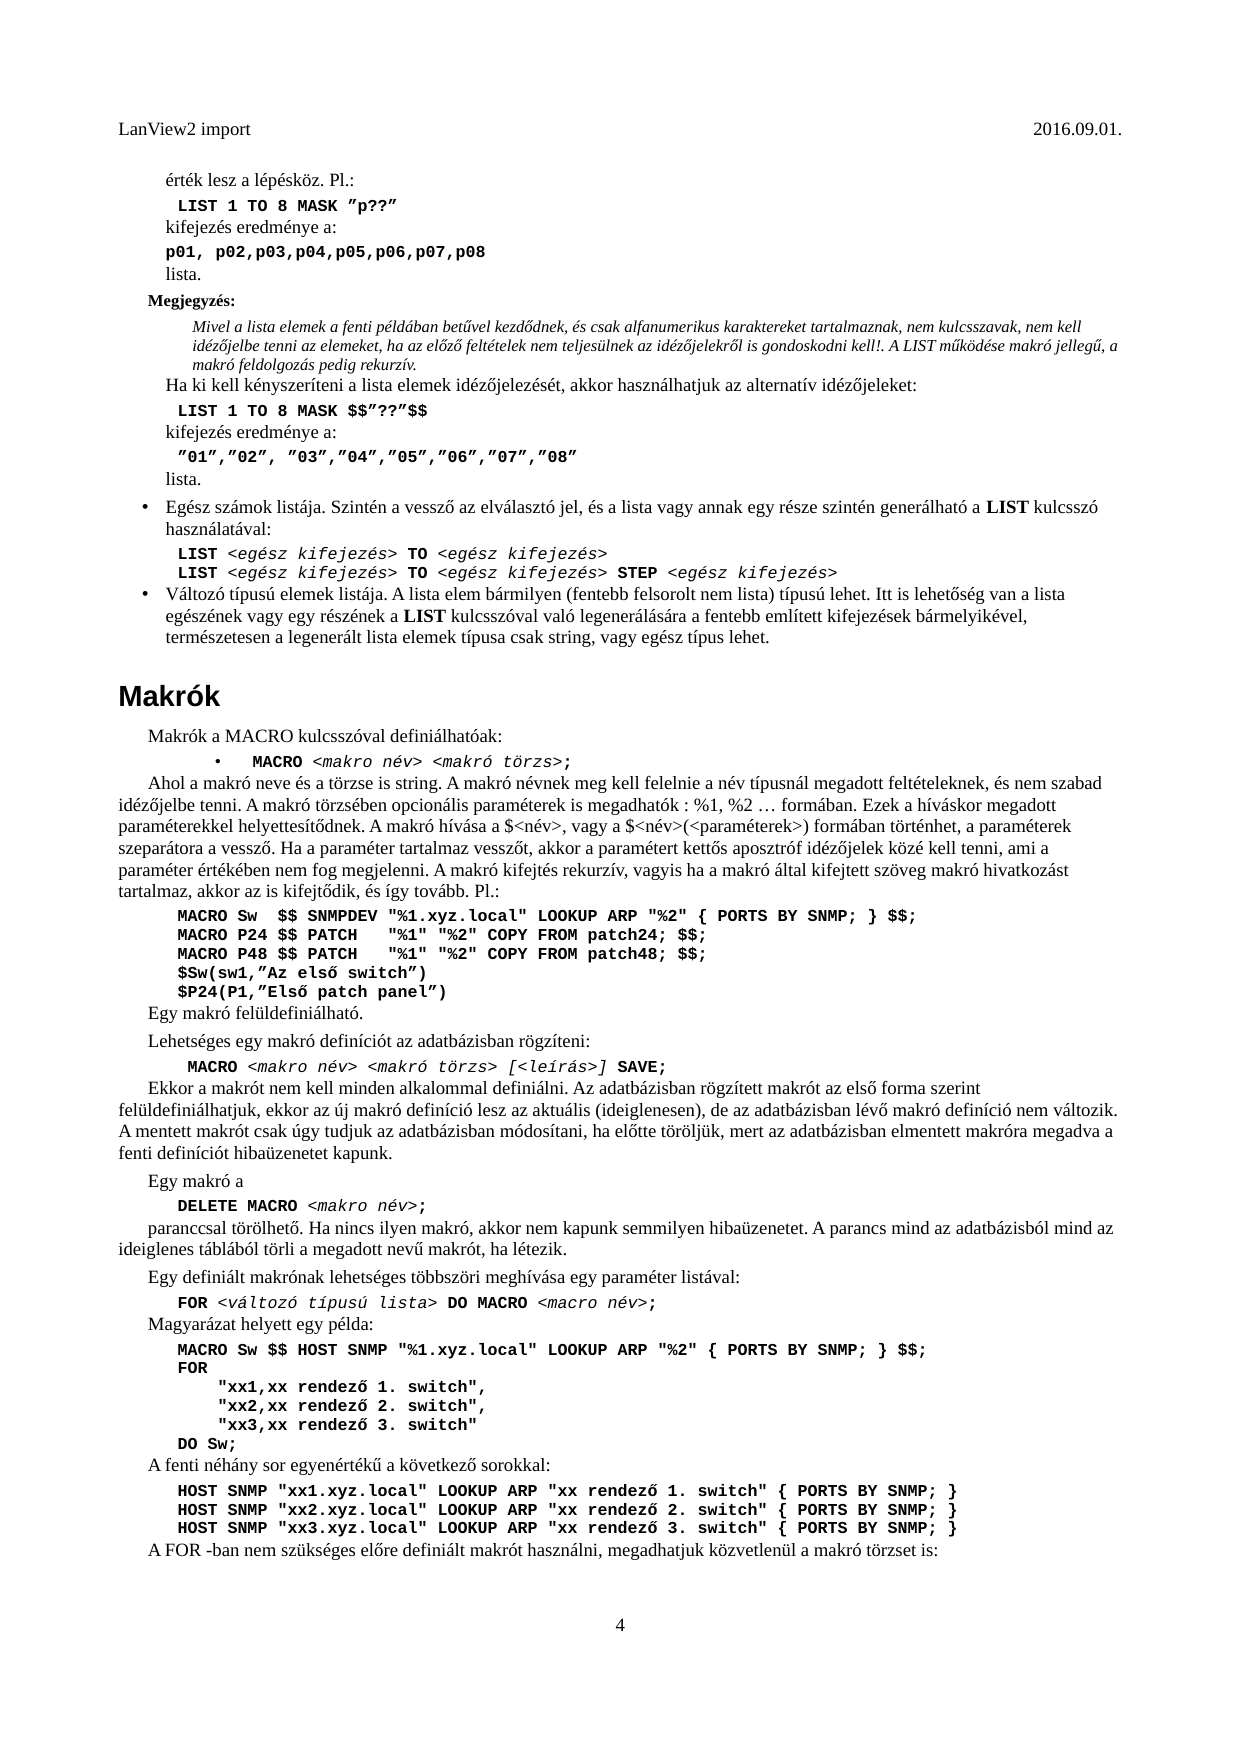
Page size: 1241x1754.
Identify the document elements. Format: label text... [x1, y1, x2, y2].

text Magyarázat helyett egy példa: [118, 1313, 1122, 1335]
text LIST <egész kifejezés> TO <egész kifejezés> STEP <egész kifejezés> [177, 564, 1122, 583]
text ”01”,”02”, ”03”,”04”,”05”,”06”,”07”,”08” [177, 449, 1122, 468]
list érték lesz a lépésköz. Pl.: [142, 169, 1122, 191]
list kifejezés eredménye a: [142, 216, 1122, 238]
text Mivel a lista elemek a fenti példában betűvel kezdődnek, és csak alfanumerikus karaktereket tartalmaznak, nem kulcsszavak, nem kell idézőjelbe tenni az elemeket, ha az előző feltételek nem teljesülnek az idézőjelekről is gondoskodni kell!. A LIST működése makró jellegű, a makró feldolgozás pedig rekurzív. [192, 317, 1122, 374]
text Ahol a makró neve és a törzse is string. A makró névnek meg kell felelnie a név típusnál megadott feltételeknek, és nem szabad idézőjelbe tenni. A makró törzsében opcionális paraméterek is megadhatók : %1, %2 … formában. Ezek a híváskor megadott paraméterekkel helyettesítődnek. A makró hívása a $<név>, vagy a $<név>(<paraméterek>) formában történhet, a paraméterek szeparátora a vessző. Ha a paraméter tartalmaz vesszőt, akkor a paramétert kettős aposztróf idézőjelek közé kell tenni, ami a paraméter értékében nem fog megjelenni. A makró kifejtés rekurzív, vagyis ha a makró által kifejtett szöveg makró hivatkozást tartalmaz, akkor az is kifejtődik, és így tovább. Pl.: [118, 772, 1122, 902]
text kifejezés eredménye a: [165, 421, 1122, 442]
text Ha ki kell kényszeríteni a lista elemek idézőjelezését, akkor használhatjuk az alternatív idézőjeleket: [165, 374, 1122, 396]
text Ekkor a makrót nem kell minden alkalommal definiálni. Az adatbázisban rögzített makrót az első forma szerint felüldefiniálhatjuk, ekkor az új makró definíció lesz az aktuális (ideiglenesen), de az adatbázisban lévő makró definíció nem változik. A mentett makrót csak úgy tudjuk az adatbázisban módosítani, ha előtte töröljük, mert az adatbázisban elmentett makróra megadva a fenti definíciót hibaüzenetet kapunk. [118, 1077, 1122, 1163]
text FOR [177, 1360, 1122, 1379]
text Lehetséges egy makró definíciót az adatbázisban rögzíteni: [118, 1030, 1122, 1052]
text "xx3,xx rendező 3. switch" [177, 1417, 1122, 1436]
text LIST 1 TO 8 MASK ”p??” [177, 197, 1122, 216]
text MACRO Sw $$ HOST SNMP "%1.xyz.local" LOOKUP ARP "%2" { PORTS BY SNMP; } $$; [177, 1341, 1122, 1360]
text $P24(P1,”Első patch panel”) [177, 983, 1122, 1002]
text lista. [165, 468, 1122, 489]
list Egész számok listája. Szintén a vessző az elválasztó jel, és a lista vagy annak egy része szintén generálható a LIST kulcsszó használatával: [142, 496, 1122, 539]
text Egy definiált makrónak lehetséges többszöri meghívása egy paraméter listával: [118, 1266, 1122, 1288]
text MACRO P24 $$ PATCH "%1" "%2" COPY FROM patch24; $$; [177, 927, 1122, 946]
text "xx1,xx rendező 1. switch", [177, 1379, 1122, 1398]
text DO Sw; [177, 1436, 1122, 1454]
subtitle Makrók [118, 679, 1122, 713]
list MACRO <makro név> <makró törzs>; [215, 753, 1122, 772]
text "xx2,xx rendező 2. switch", [177, 1398, 1122, 1417]
text DELETE MACRO <makro név>; [177, 1198, 1122, 1217]
text paranccsal törölhető. Ha nincs ilyen makró, akkor nem kapunk semmilyen hibaüzenetet. A parancs mind az adatbázisból mind az ideiglenes táblából törli a megadott nevű makrót, ha létezik. [118, 1217, 1122, 1260]
text LIST 1 TO 8 MASK $$”??”$$ [177, 402, 1122, 421]
text Egy makró felüldefiniálható. [118, 1002, 1122, 1024]
text $Sw(sw1,”Az első switch”) [177, 964, 1122, 983]
text Makrók a MACRO kulcsszóval definiálhatóak: [118, 725, 1122, 747]
list lista. [142, 263, 1122, 284]
text FOR <változó típusú lista> DO MACRO <macro név>; [177, 1294, 1122, 1313]
text MACRO Sw $$ SNMPDEV "%1.xyz.local" LOOKUP ARP "%2" { PORTS BY SNMP; } $$; [177, 908, 1122, 927]
text MACRO <makro név> <makró törzs> [<leírás>] SAVE; [177, 1058, 1122, 1077]
list Változó típusú elemek listája. A lista elem bármilyen (fentebb felsorolt nem lista) típusú lehet. Itt is lehetőség van a lista egészének vagy egy részének a LIST kulcsszóval való legenerálására a fentebb említett kifejezések bármelyikével, természetesen a legenerált lista elemek típusa csak string, vagy egész típus lehet. [142, 583, 1122, 648]
text HOST SNMP "xx1.xyz.local" LOOKUP ARP "xx rendező 1. switch" { PORTS BY SNMP; } [177, 1482, 1122, 1501]
text A fenti néhány sor egyenértékű a következő sorokkal: [118, 1454, 1122, 1476]
text LIST <egész kifejezés> TO <egész kifejezés> [177, 545, 1122, 564]
text Egy makró a [118, 1170, 1122, 1191]
text HOST SNMP "xx2.xyz.local" LOOKUP ARP "xx rendező 2. switch" { PORTS BY SNMP; } [177, 1501, 1122, 1520]
text A FOR -ban nem szükséges előre definiált makrót használni, megadhatjuk közvetlenül a makró törzset is: [118, 1539, 1122, 1561]
list p01, p02,p03,p04,p05,p06,p07,p08 [142, 244, 1122, 263]
text Megjegyzés: [118, 291, 1122, 310]
text HOST SNMP "xx3.xyz.local" LOOKUP ARP "xx rendező 3. switch" { PORTS BY SNMP; } [177, 1520, 1122, 1539]
text MACRO P48 $$ PATCH "%1" "%2" COPY FROM patch48; $$; [177, 946, 1122, 964]
